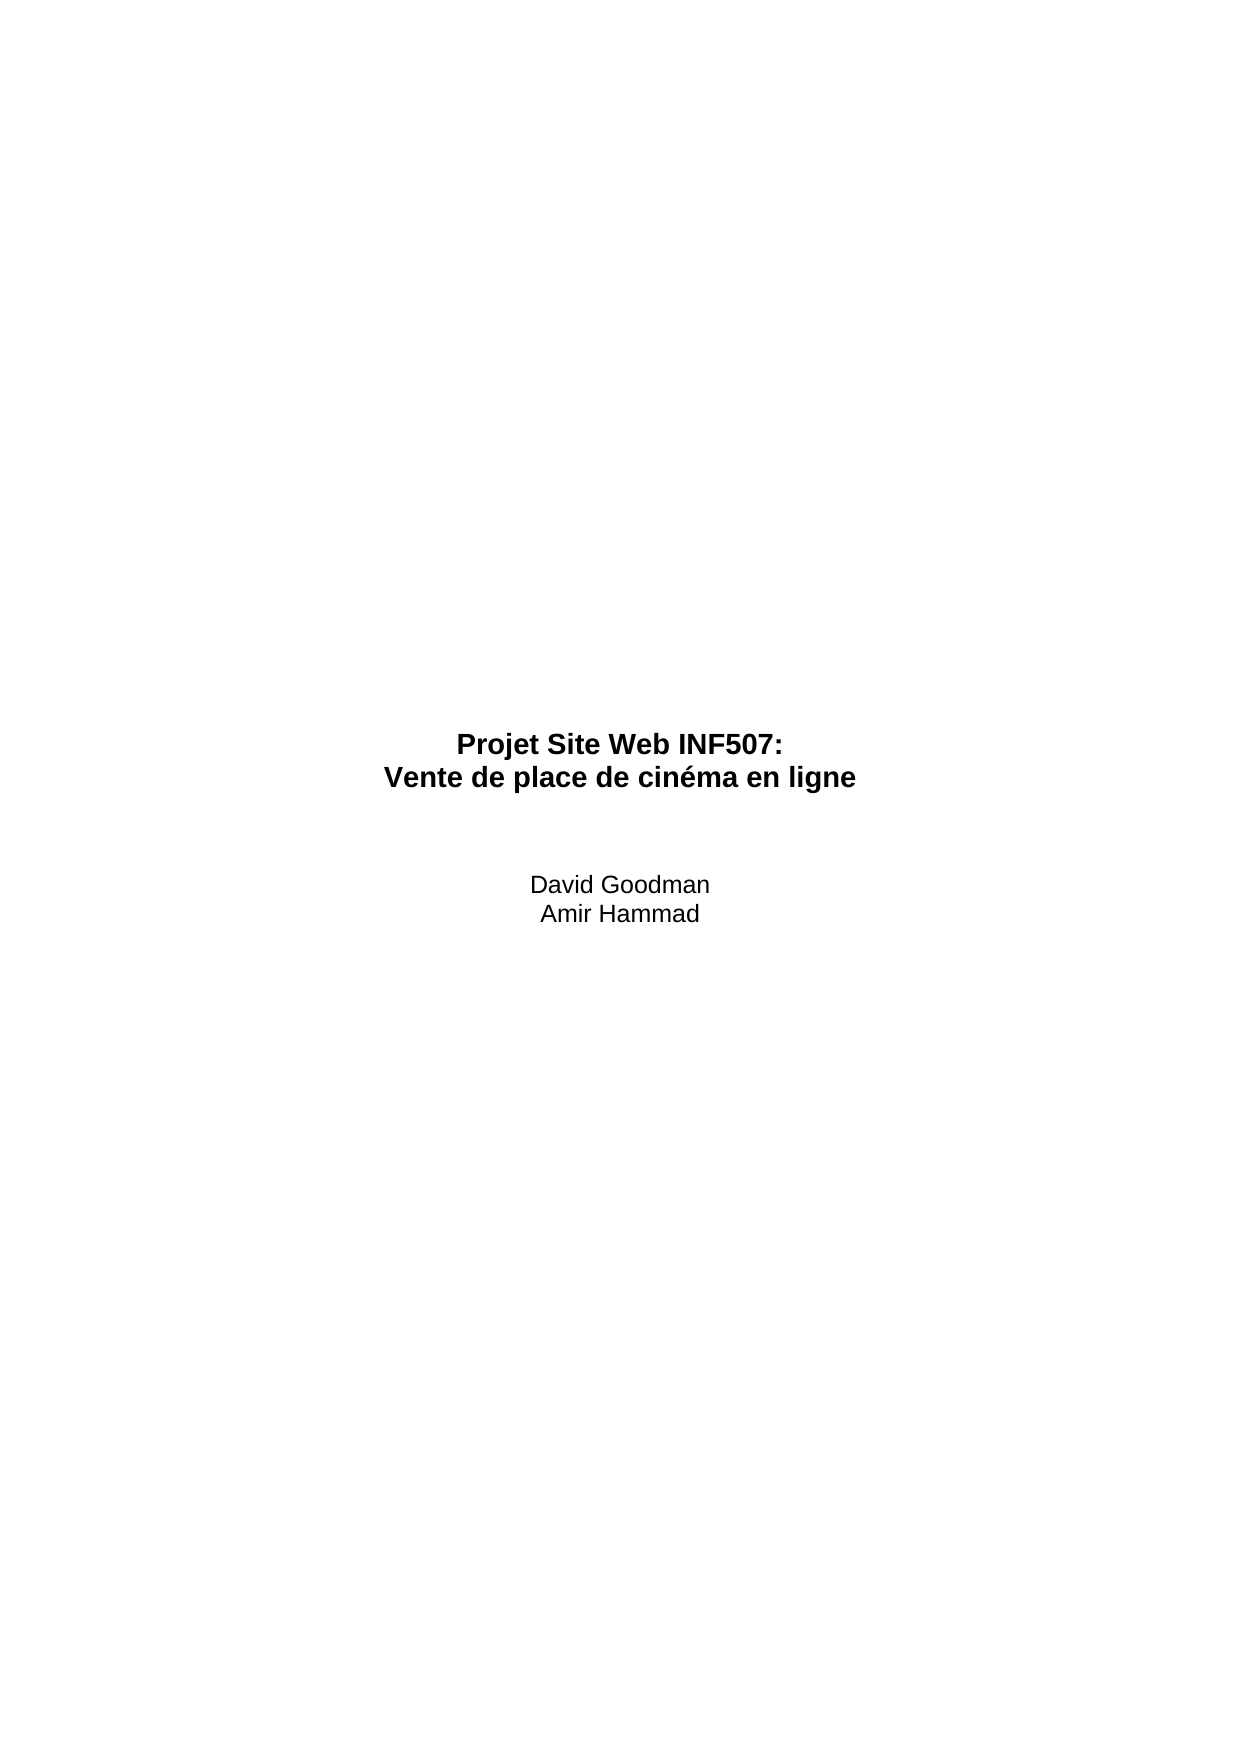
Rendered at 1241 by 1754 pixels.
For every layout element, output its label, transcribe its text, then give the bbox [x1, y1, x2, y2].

text Projet Site Web INF507: [118, 727, 1122, 760]
text David Goodman [118, 870, 1122, 899]
text Amir Hammad [118, 899, 1122, 928]
text Vente de place de cinéma en ligne [118, 760, 1122, 794]
